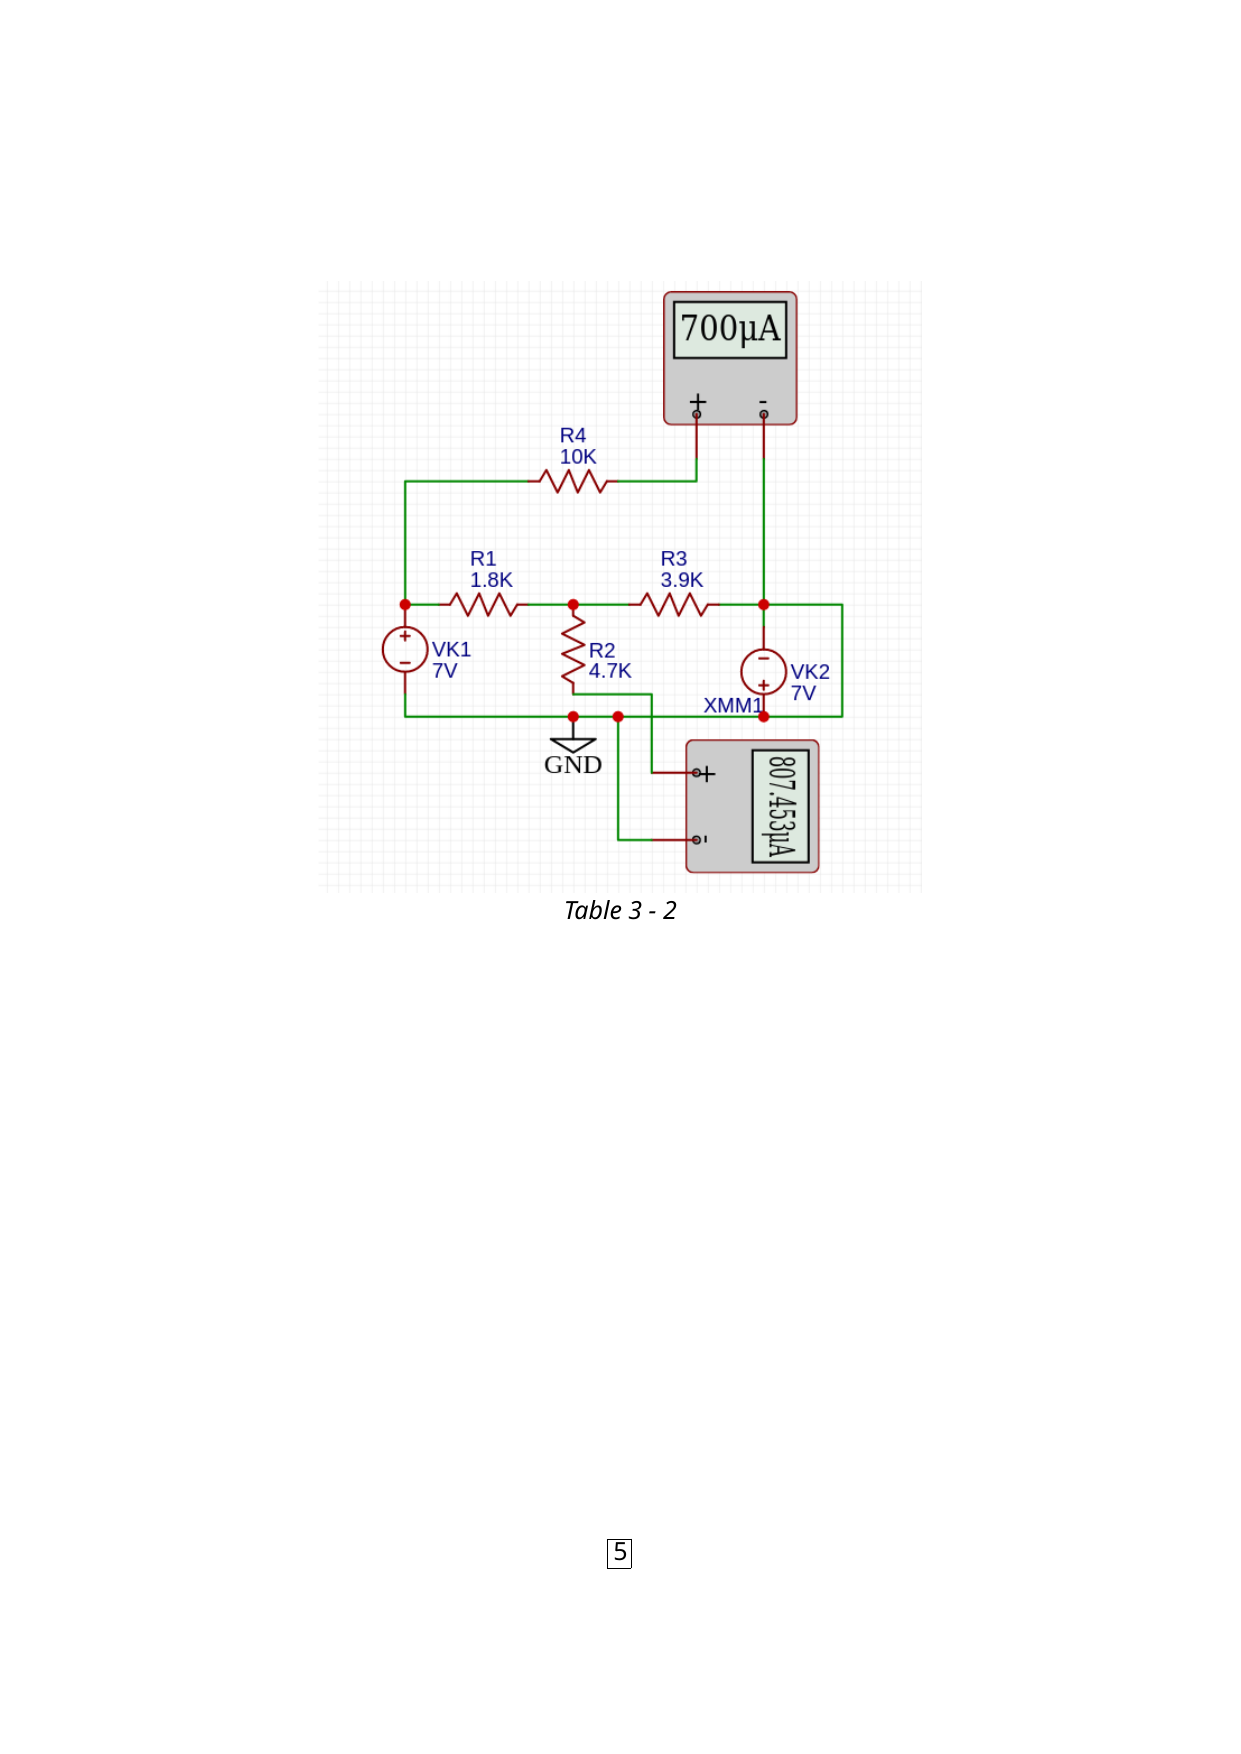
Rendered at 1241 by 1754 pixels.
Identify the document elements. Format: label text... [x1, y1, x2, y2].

text Table 3 - 2 [318, 893, 922, 926]
picture [318, 281, 922, 893]
